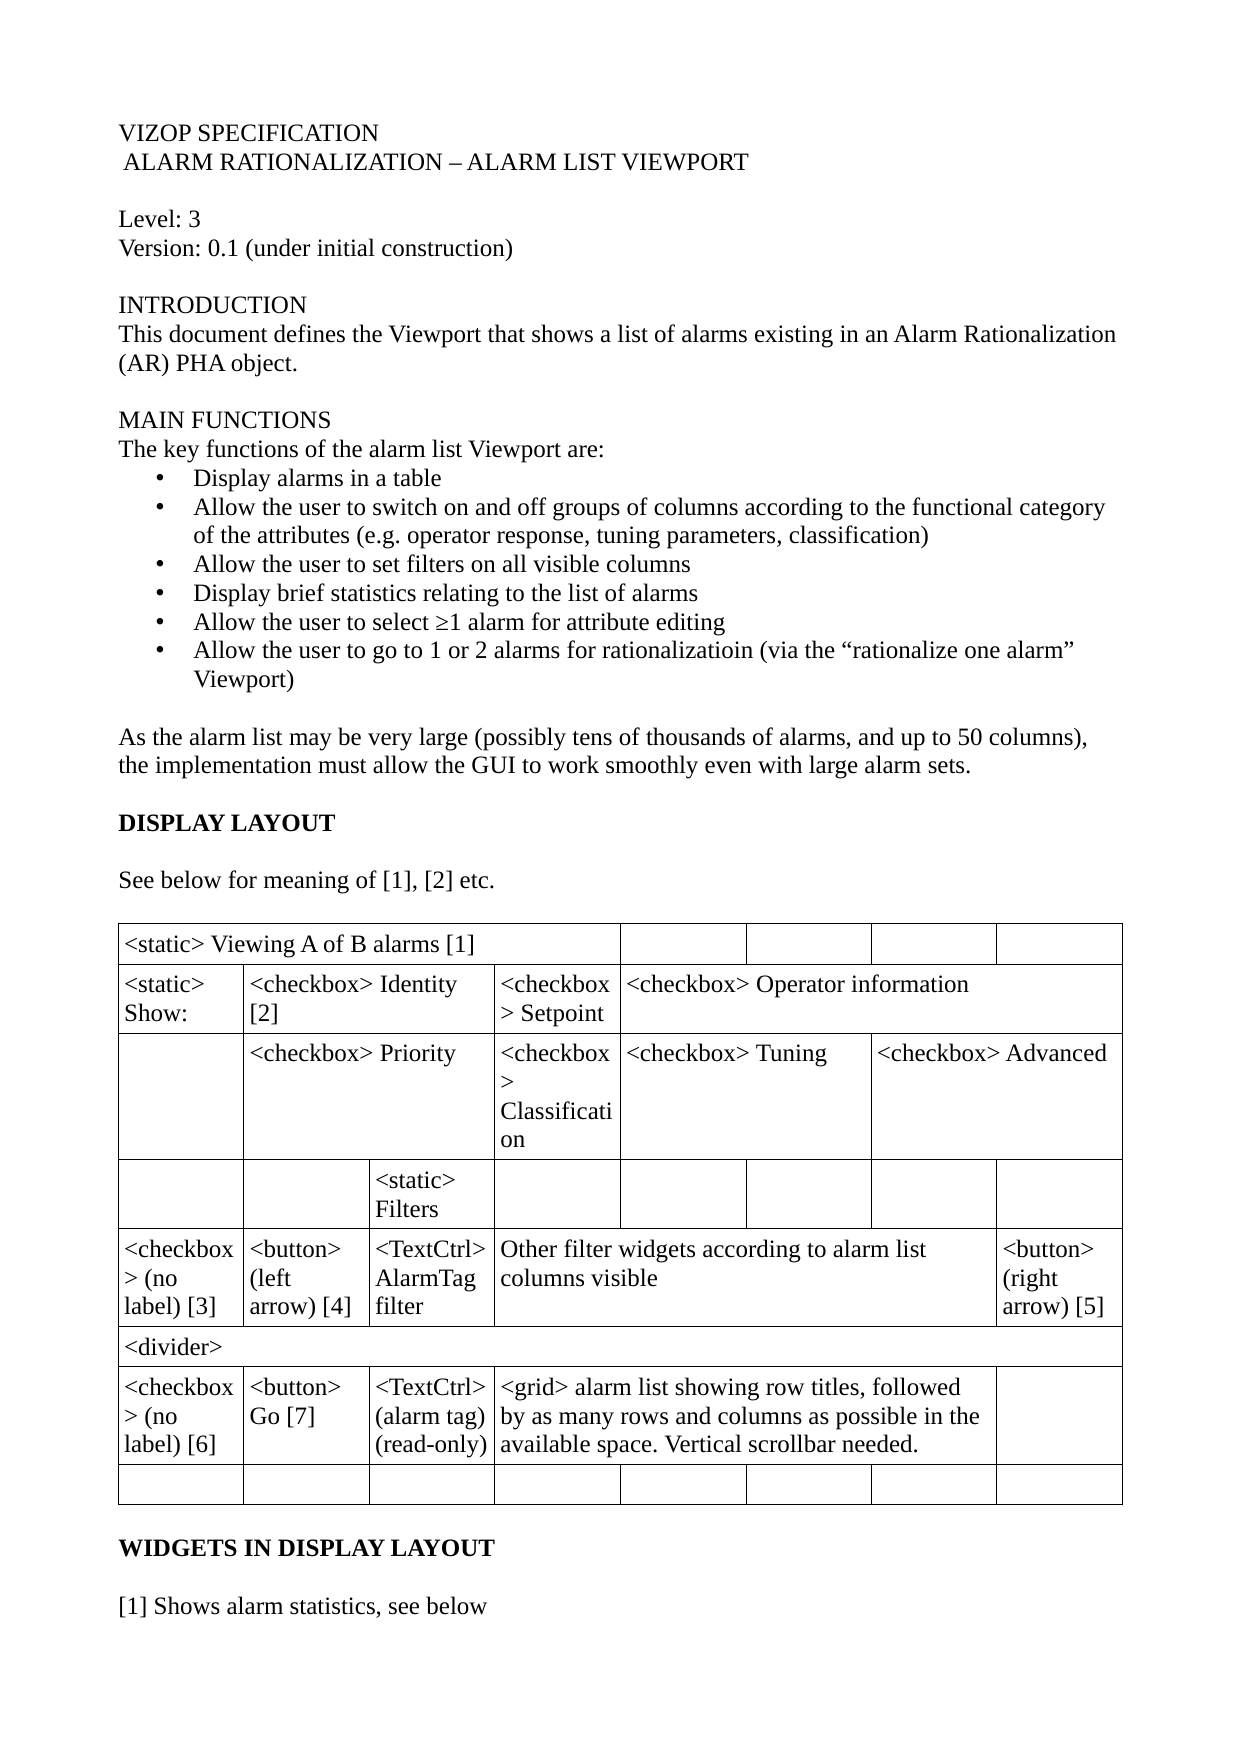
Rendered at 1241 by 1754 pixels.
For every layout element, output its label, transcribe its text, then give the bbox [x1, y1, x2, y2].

table_cell <button> (right arrow) [5] [997, 1229, 1122, 1326]
table_cell <TextCtrl> AlarmTag filter [370, 1229, 494, 1326]
table_cell [872, 1465, 996, 1504]
table_cell <divider> [119, 1327, 1122, 1366]
table_cell Other filter widgets according to alarm list columns visible [495, 1229, 996, 1326]
table_header [872, 924, 996, 963]
table_header <static> Viewing A of B alarms [1] [119, 924, 620, 963]
table_header [621, 924, 746, 963]
table_cell [244, 1465, 369, 1504]
list Display alarms in a table [156, 463, 1122, 492]
table_cell <checkbox> Setpoint [495, 965, 620, 1032]
table_cell [370, 1465, 494, 1504]
table_cell <static> Show: [119, 965, 243, 1032]
table_cell [621, 1465, 746, 1504]
table_cell <checkbox> (no label) [6] [119, 1367, 243, 1464]
table_cell <button> (left arrow) [4] [244, 1229, 369, 1326]
table_cell [495, 1465, 620, 1504]
table_cell <checkbox> Advanced [872, 1034, 1122, 1159]
table_cell <static> Filters [370, 1160, 494, 1228]
table_cell [495, 1160, 620, 1228]
table_header [997, 924, 1122, 963]
table_cell <checkbox> Priority [244, 1034, 494, 1159]
list Allow the user to select ≥1 alarm for attribute editing [156, 607, 1122, 636]
text INTRODUCTION [118, 291, 1122, 319]
table_cell [997, 1367, 1122, 1464]
table_cell <checkbox> Tuning [621, 1034, 871, 1159]
table_cell [872, 1160, 996, 1228]
text As the alarm list may be very large (possibly tens of thousands of alarms, and up to 50 columns), the implementation must allow the GUI to work smoothly even with large alarm sets. [118, 722, 1122, 779]
list Allow the user to go to 1 or 2 alarms for rationalizatioin (via the “rationalize one alarm” Viewport) [156, 636, 1122, 693]
table_cell [119, 1034, 243, 1159]
table_cell [747, 1465, 871, 1504]
text The key functions of the alarm list Viewport are: [118, 434, 1122, 463]
table_cell [621, 1160, 746, 1228]
text Version: 0.1 (under initial construction) [118, 233, 1122, 262]
text Level: 3 [118, 204, 1122, 233]
text VIZOP SPECIFICATION [118, 118, 1122, 147]
table_cell <button> Go [7] [244, 1367, 369, 1464]
table_cell <checkbox> Operator information [621, 965, 1122, 1032]
table_cell <checkbox> Classification [495, 1034, 620, 1159]
table_cell <grid> alarm list showing row titles, followed by as many rows and columns as possible in the available space. Vertical scrollbar needed. [495, 1367, 996, 1464]
text ALARM RATIONALIZATION – ALARM LIST VIEWPORT [118, 147, 1122, 176]
text [1] Shows alarm statistics, see below [118, 1591, 1122, 1619]
table_cell [119, 1160, 243, 1228]
list Allow the user to switch on and off groups of columns according to the functional category of the attributes (e.g. operator response, tuning parameters, classification) [156, 492, 1122, 549]
text See below for meaning of [1], [2] etc. [118, 866, 1122, 894]
table_cell [997, 1465, 1122, 1504]
list Display brief statistics relating to the list of alarms [156, 578, 1122, 607]
text This document defines the Viewport that shows a list of alarms existing in an Alarm Rationalization (AR) PHA object. [118, 319, 1122, 377]
table_cell <TextCtrl> (alarm tag) (read-only) [370, 1367, 494, 1464]
table_cell [997, 1160, 1122, 1228]
table_cell [244, 1160, 369, 1228]
table_cell [119, 1465, 243, 1504]
text DISPLAY LAYOUT [118, 808, 1122, 837]
table_cell [747, 1160, 871, 1228]
table_cell <checkbox> Identity [2] [244, 965, 494, 1032]
list Allow the user to set filters on all visible columns [156, 549, 1122, 578]
text MAIN FUNCTIONS [118, 406, 1122, 434]
text WIDGETS IN DISPLAY LAYOUT [118, 1533, 1122, 1562]
table_cell <checkbox> (no label) [3] [119, 1229, 243, 1326]
table_header [747, 924, 871, 963]
